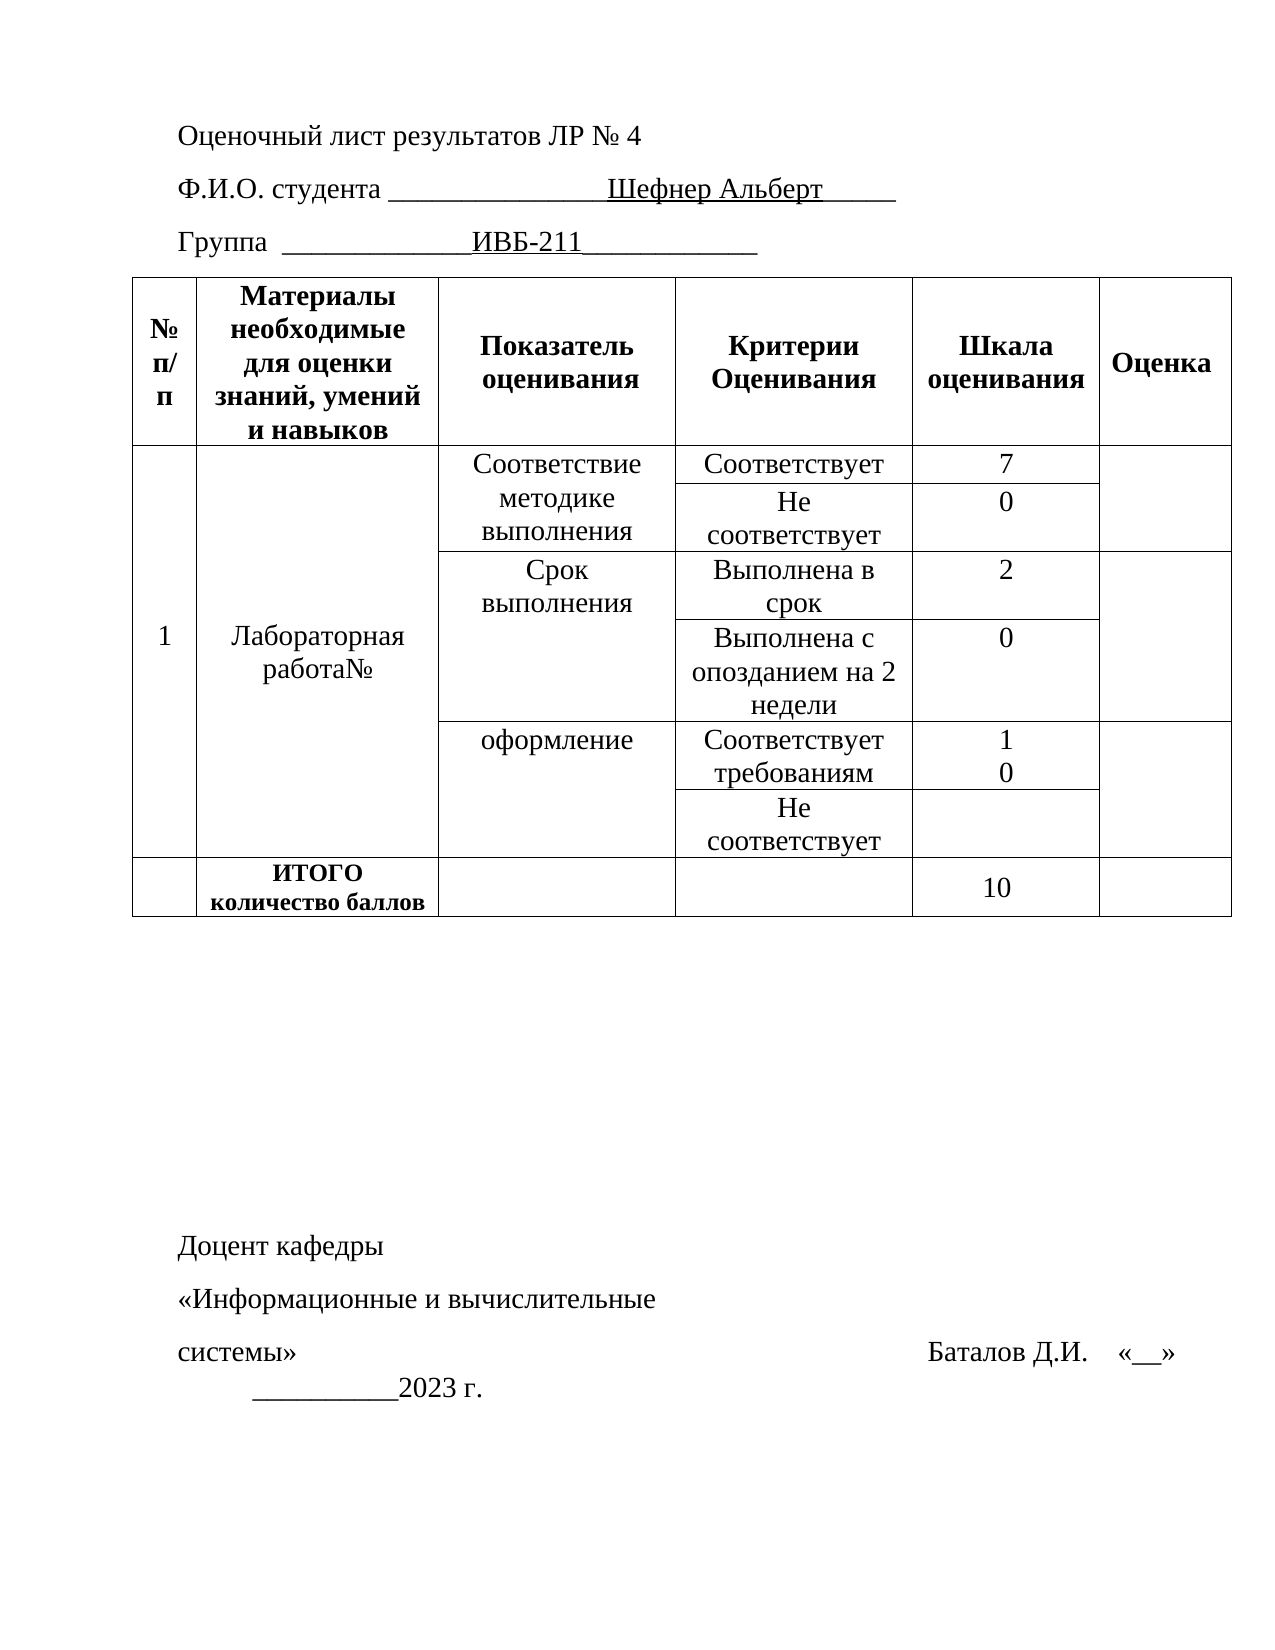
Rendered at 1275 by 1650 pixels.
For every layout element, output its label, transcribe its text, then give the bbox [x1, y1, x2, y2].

table_cell оформление [439, 722, 675, 857]
table_cell [439, 858, 675, 916]
text Группа _____________ИВБ-211____________ [177, 224, 1186, 257]
table_cell ИТОГО количество баллов [197, 858, 438, 916]
table_header Показатель оценивания [439, 278, 675, 445]
table_header № п/п [133, 278, 196, 445]
table_cell 7 [913, 446, 1099, 483]
table_cell 2 [913, 552, 1099, 619]
text «Информационные и вычислительные [177, 1281, 1186, 1315]
table_cell [1100, 446, 1231, 551]
table_cell 1 0 [913, 722, 1099, 789]
table_cell Не соответствует [676, 790, 912, 857]
table_cell Выполнена с опозданием на 2 недели [676, 620, 912, 721]
table_cell [1100, 722, 1231, 857]
table_header Оценка [1100, 278, 1231, 445]
table_cell Соответствует [676, 446, 912, 483]
text Доцент кафедры [177, 1228, 1186, 1262]
table_cell Срок выполнения [439, 552, 675, 721]
table_cell Выполнена в срок [676, 552, 912, 619]
table_cell 0 [913, 620, 1099, 721]
table_cell Соответствие методике выполнения [439, 446, 675, 551]
text системы» Баталов Д.И. «__» __________2023 г. [177, 1334, 1186, 1404]
table_cell [676, 858, 912, 916]
table_cell Соответствует требованиям [676, 722, 912, 789]
table_cell Не соответствует [676, 484, 912, 551]
table_cell 1 [133, 446, 196, 857]
table_header Шкала оценивания [913, 278, 1099, 445]
table_cell 10 [913, 858, 1099, 916]
table_cell [133, 858, 196, 916]
text Оценочный лист результатов ЛР № 4 [177, 118, 1186, 152]
table_header Критерии Оценивания [676, 278, 912, 445]
text Ф.И.О. студента _______________Шефнер Альберт_____ [177, 171, 1186, 204]
table_header Материалы необходимые для оценки знаний, умений и навыков [197, 278, 438, 445]
table_cell Лабораторная работа№ [197, 446, 438, 857]
table_cell [1100, 858, 1231, 916]
table_cell [1100, 552, 1231, 721]
table_cell 0 [913, 484, 1099, 551]
table_cell [913, 790, 1099, 857]
